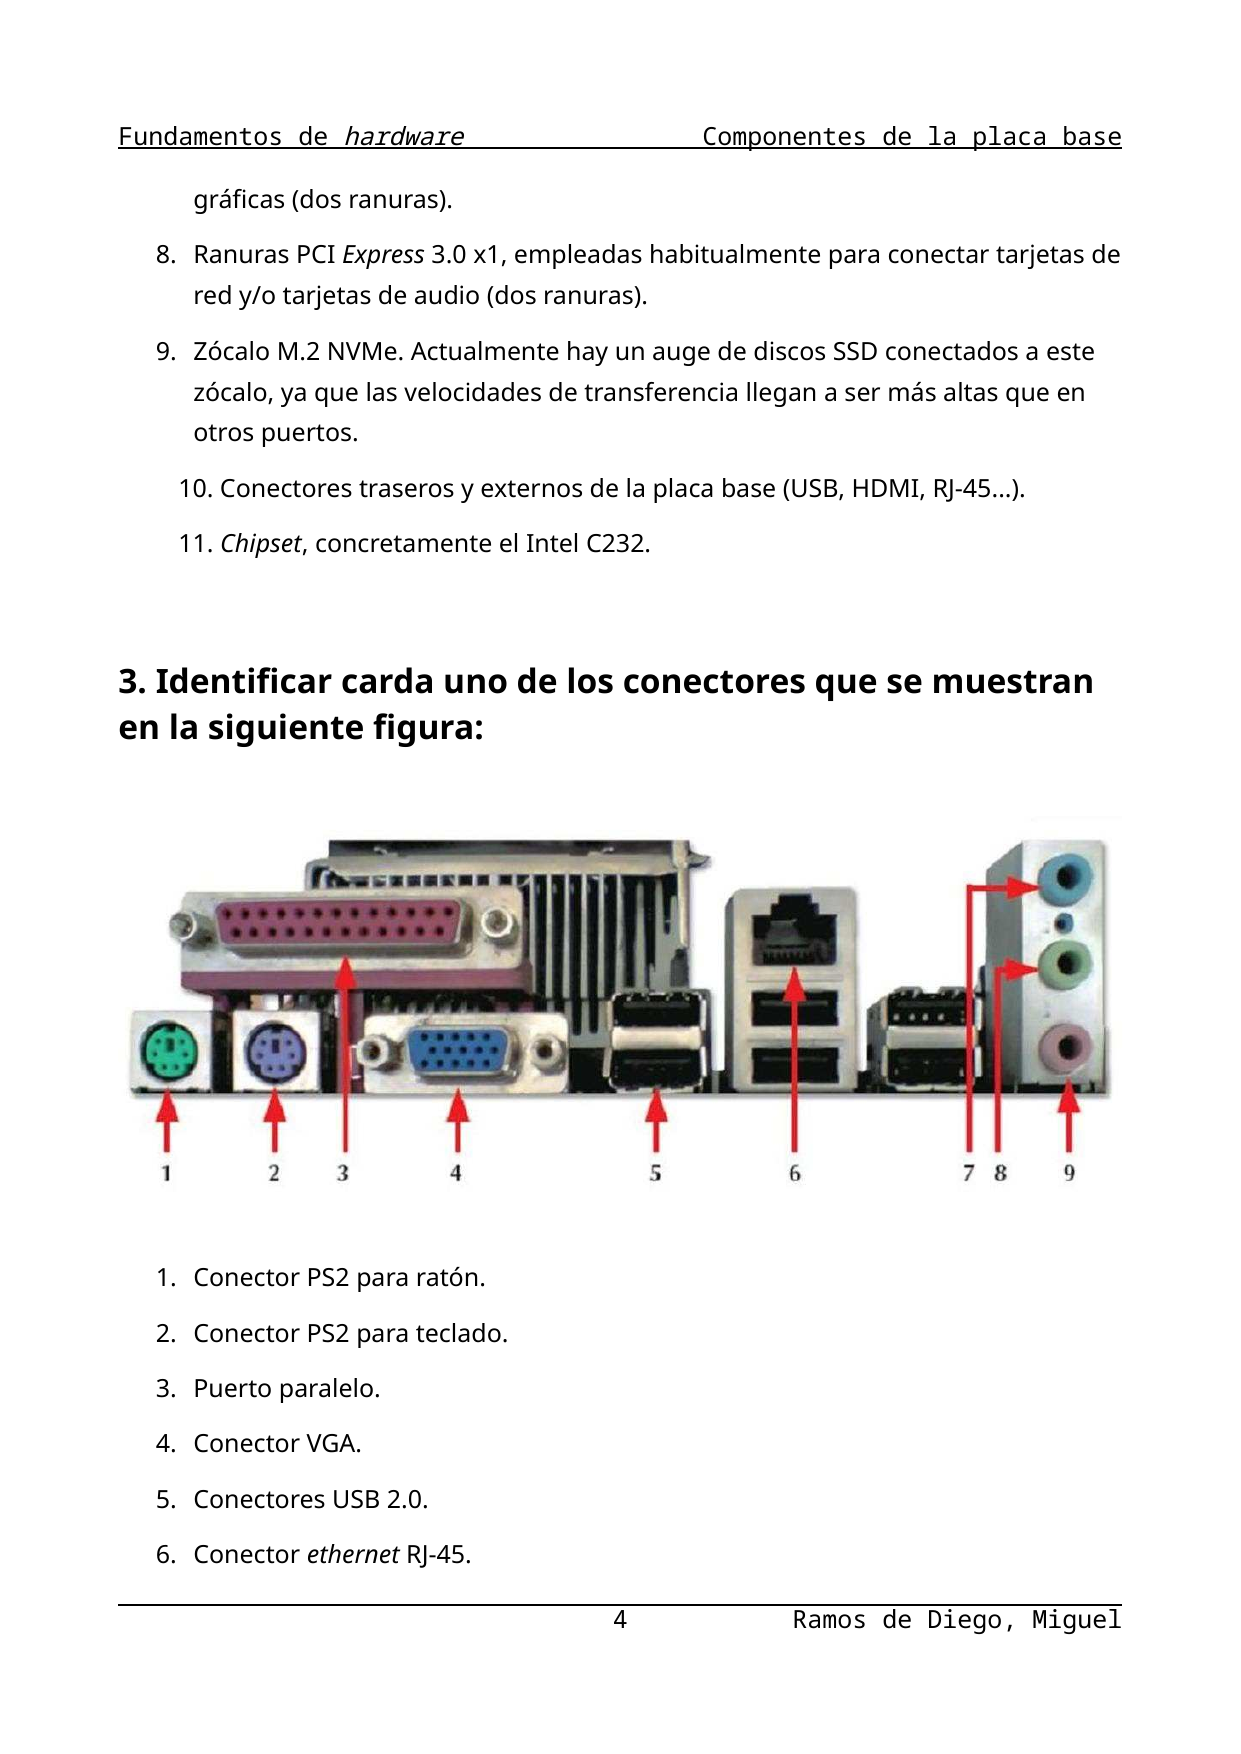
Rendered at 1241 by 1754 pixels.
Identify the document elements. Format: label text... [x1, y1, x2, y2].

list Conector VGA. [156, 1426, 1122, 1460]
list Conector ethernet RJ-45. [156, 1537, 1122, 1571]
list Puerto paralelo. [156, 1371, 1122, 1405]
list Conector PS2 para ratón. [156, 1260, 1122, 1294]
list gráficas (dos ranuras). [156, 182, 1122, 216]
list Conectores USB 2.0. [156, 1482, 1122, 1516]
list Zócalo M.2 NVMe. Actualmente hay un auge de discos SSD conectados a este zócalo, ya que las velocidades de transferencia llegan a ser más altas que en otros puertos. [156, 333, 1122, 449]
subtitle 3. Identificar carda uno de los conectores que se muestran en la siguiente figura: [118, 657, 1122, 749]
list Conector PS2 para teclado. [156, 1315, 1122, 1349]
text 10. Conectores traseros y externos de la placa base (USB, HDMI, RJ-45...). [118, 470, 1122, 504]
picture [118, 816, 1123, 1198]
text 11. Chipset, concretamente el Intel C232. [118, 526, 1122, 560]
list Ranuras PCI Express 3.0 x1, empleadas habitualmente para conectar tarjetas de red y/o tarjetas de audio (dos ranuras). [156, 237, 1122, 312]
